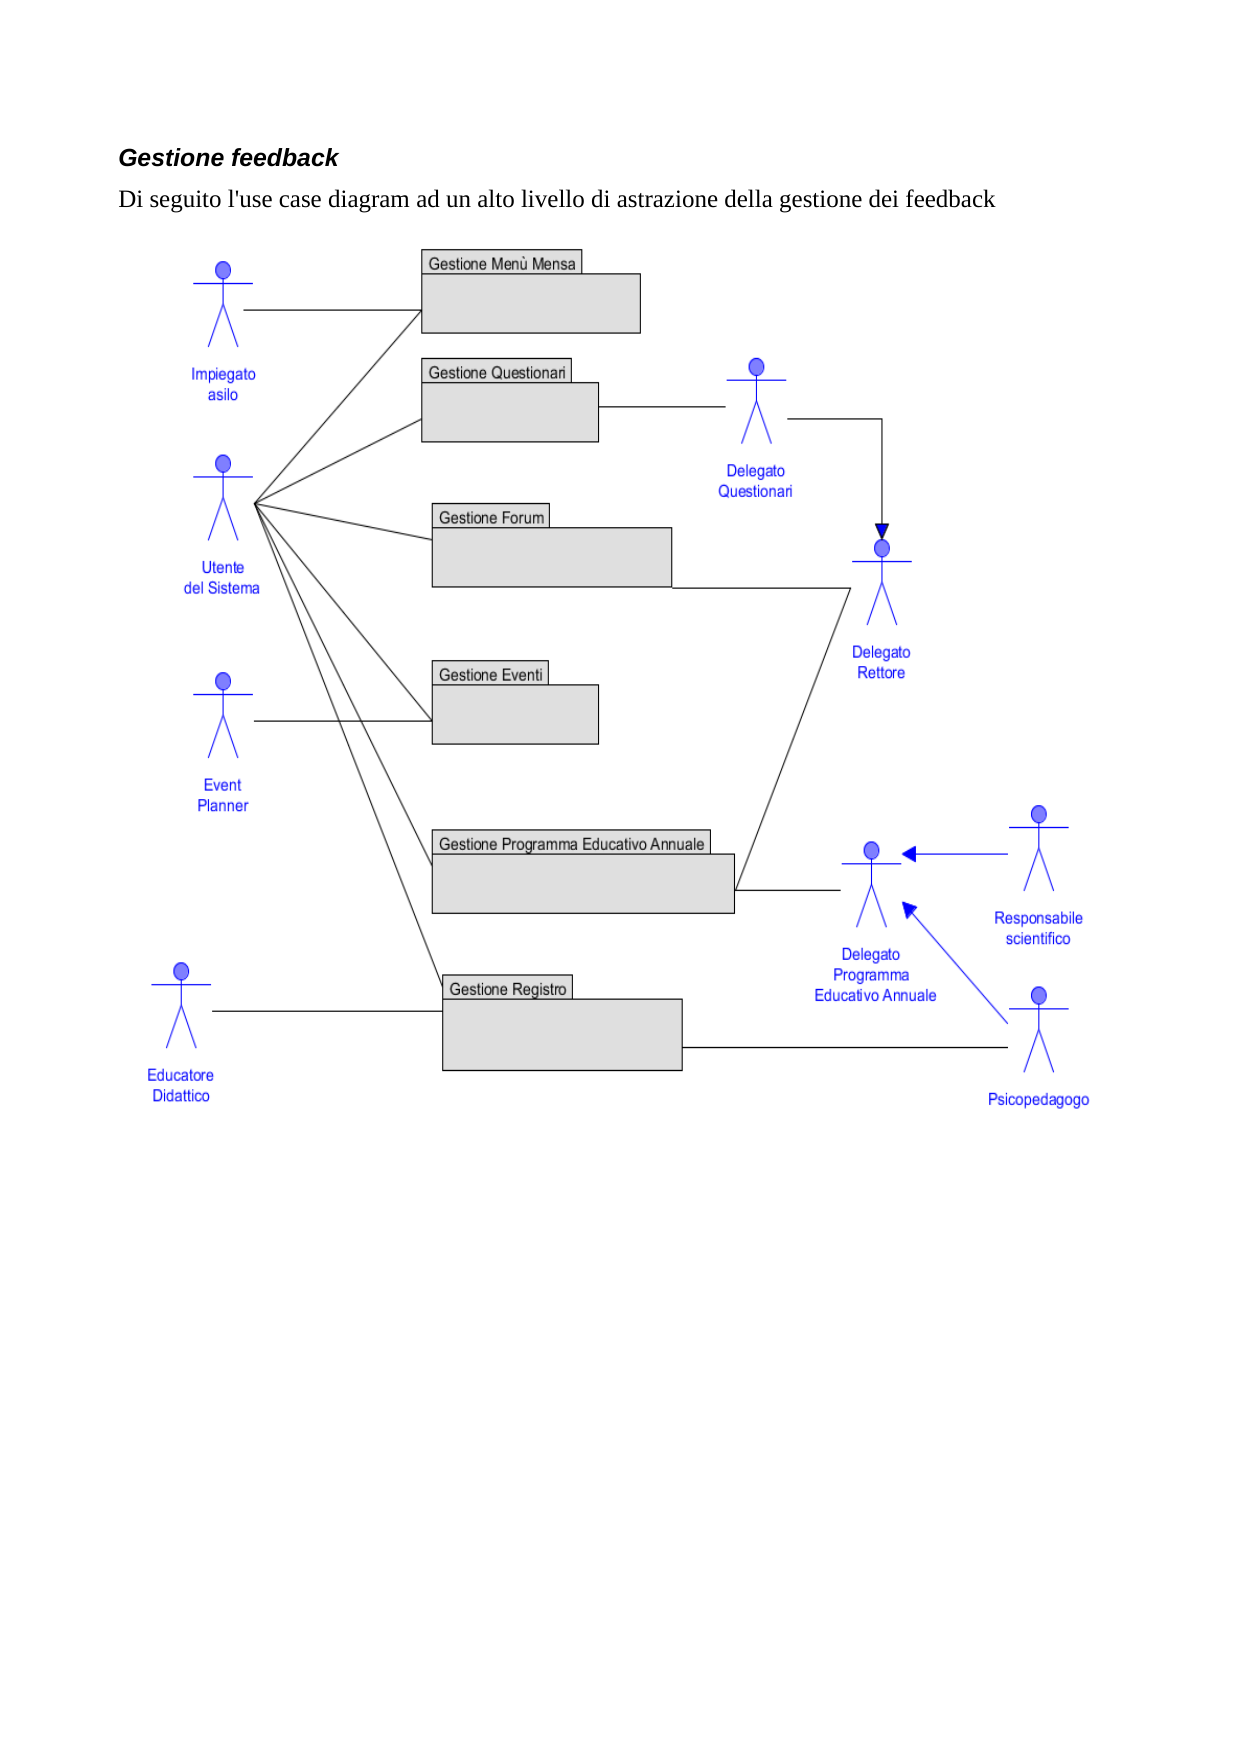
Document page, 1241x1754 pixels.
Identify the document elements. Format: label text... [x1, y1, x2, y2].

picture [118, 225, 1122, 1180]
text Di seguito l'use case diagram ad un alto livello di astrazione della gestione dei feedback [118, 184, 1122, 213]
subtitle Gestione feedback [118, 143, 1122, 172]
